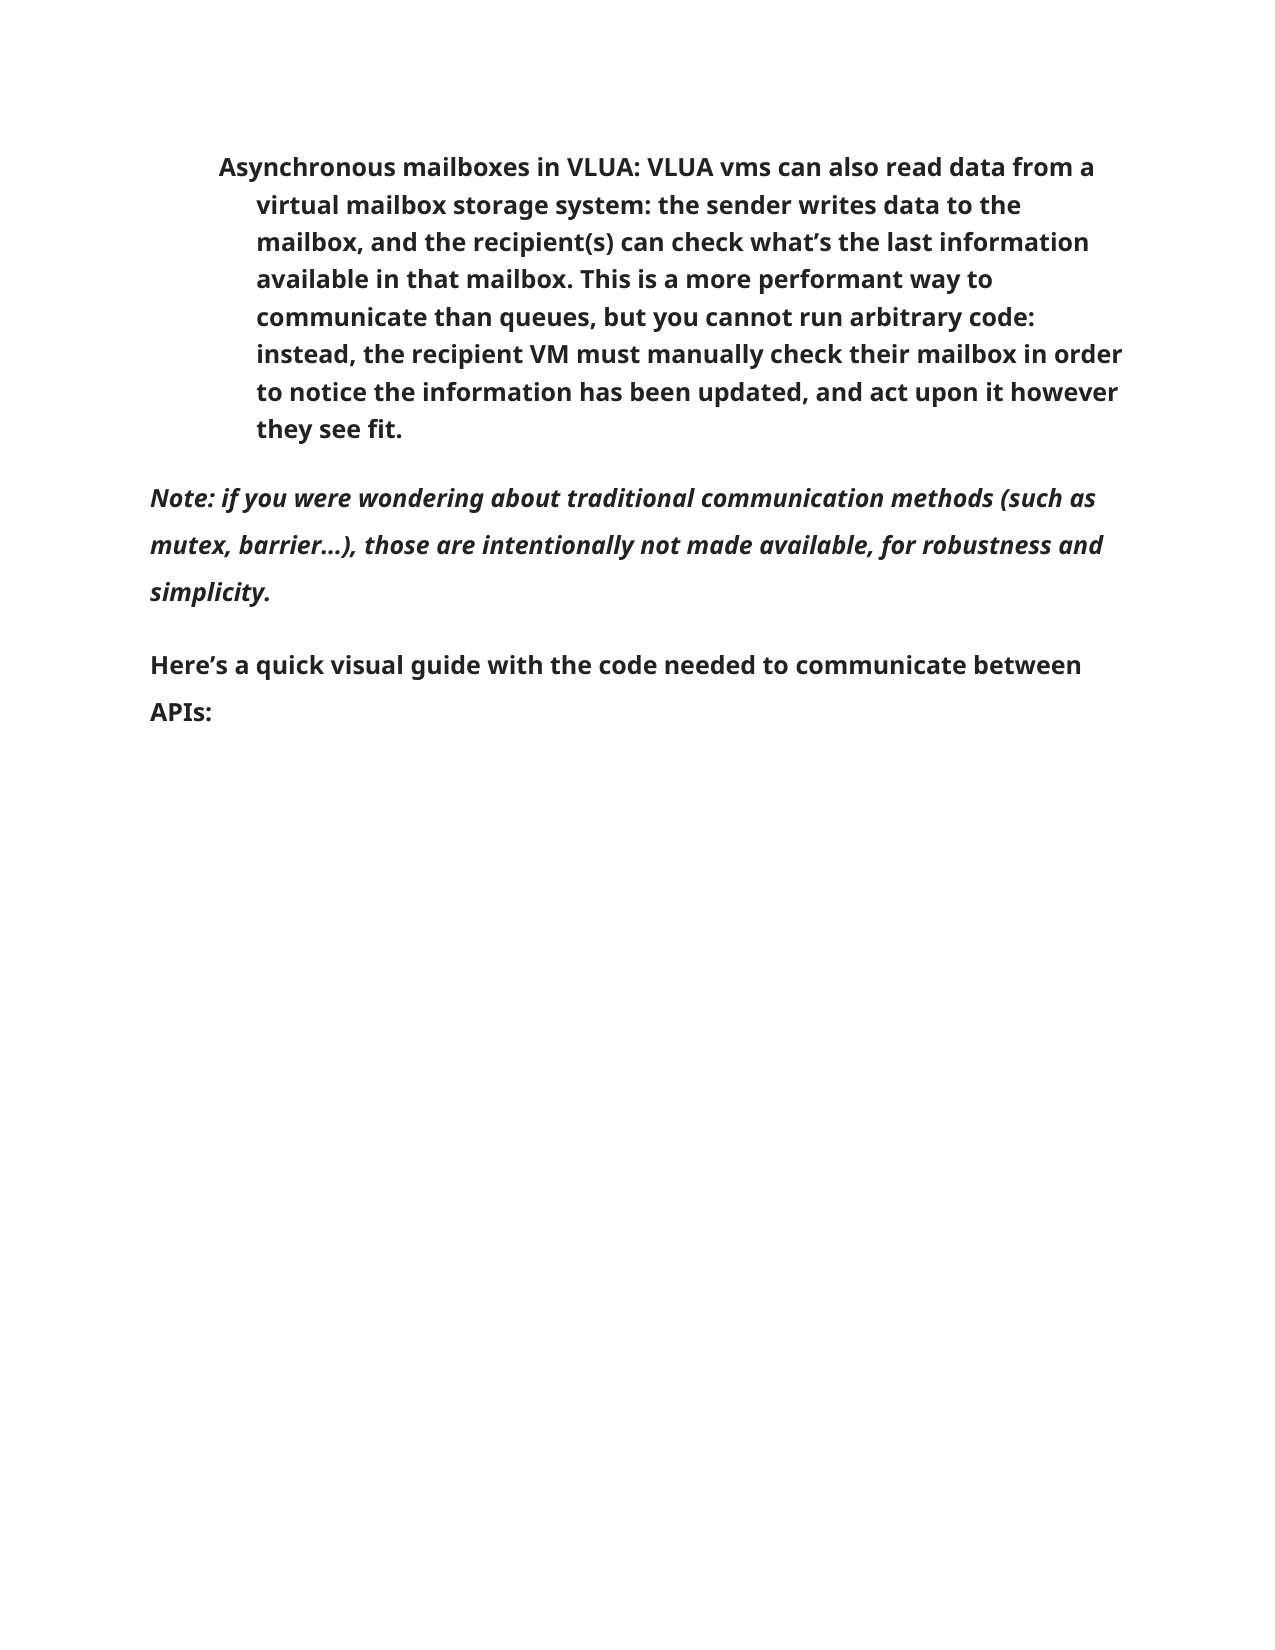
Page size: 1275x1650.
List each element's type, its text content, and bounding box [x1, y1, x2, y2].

subtitle Asynchronous mailboxes in VLUA: VLUA vms can also read data from a virtual mailbox storage system: the sender writes data to the mailbox, and the recipient(s) can check what’s the last information available in that mailbox. This is a more performant way to communicate than queues, but you cannot run arbitrary code: instead, the recipient VM must manually check their mailbox in order to notice the information has been updated, and act upon it however they see fit. [219, 150, 1125, 446]
subtitle Note: if you were wondering about traditional communication methods (such as mutex, barrier…), those are intentionally not made available, for robustness and simplicity. [150, 480, 1125, 609]
subtitle Here’s a quick visual guide with the code needed to communicate between APIs: [150, 647, 1125, 729]
